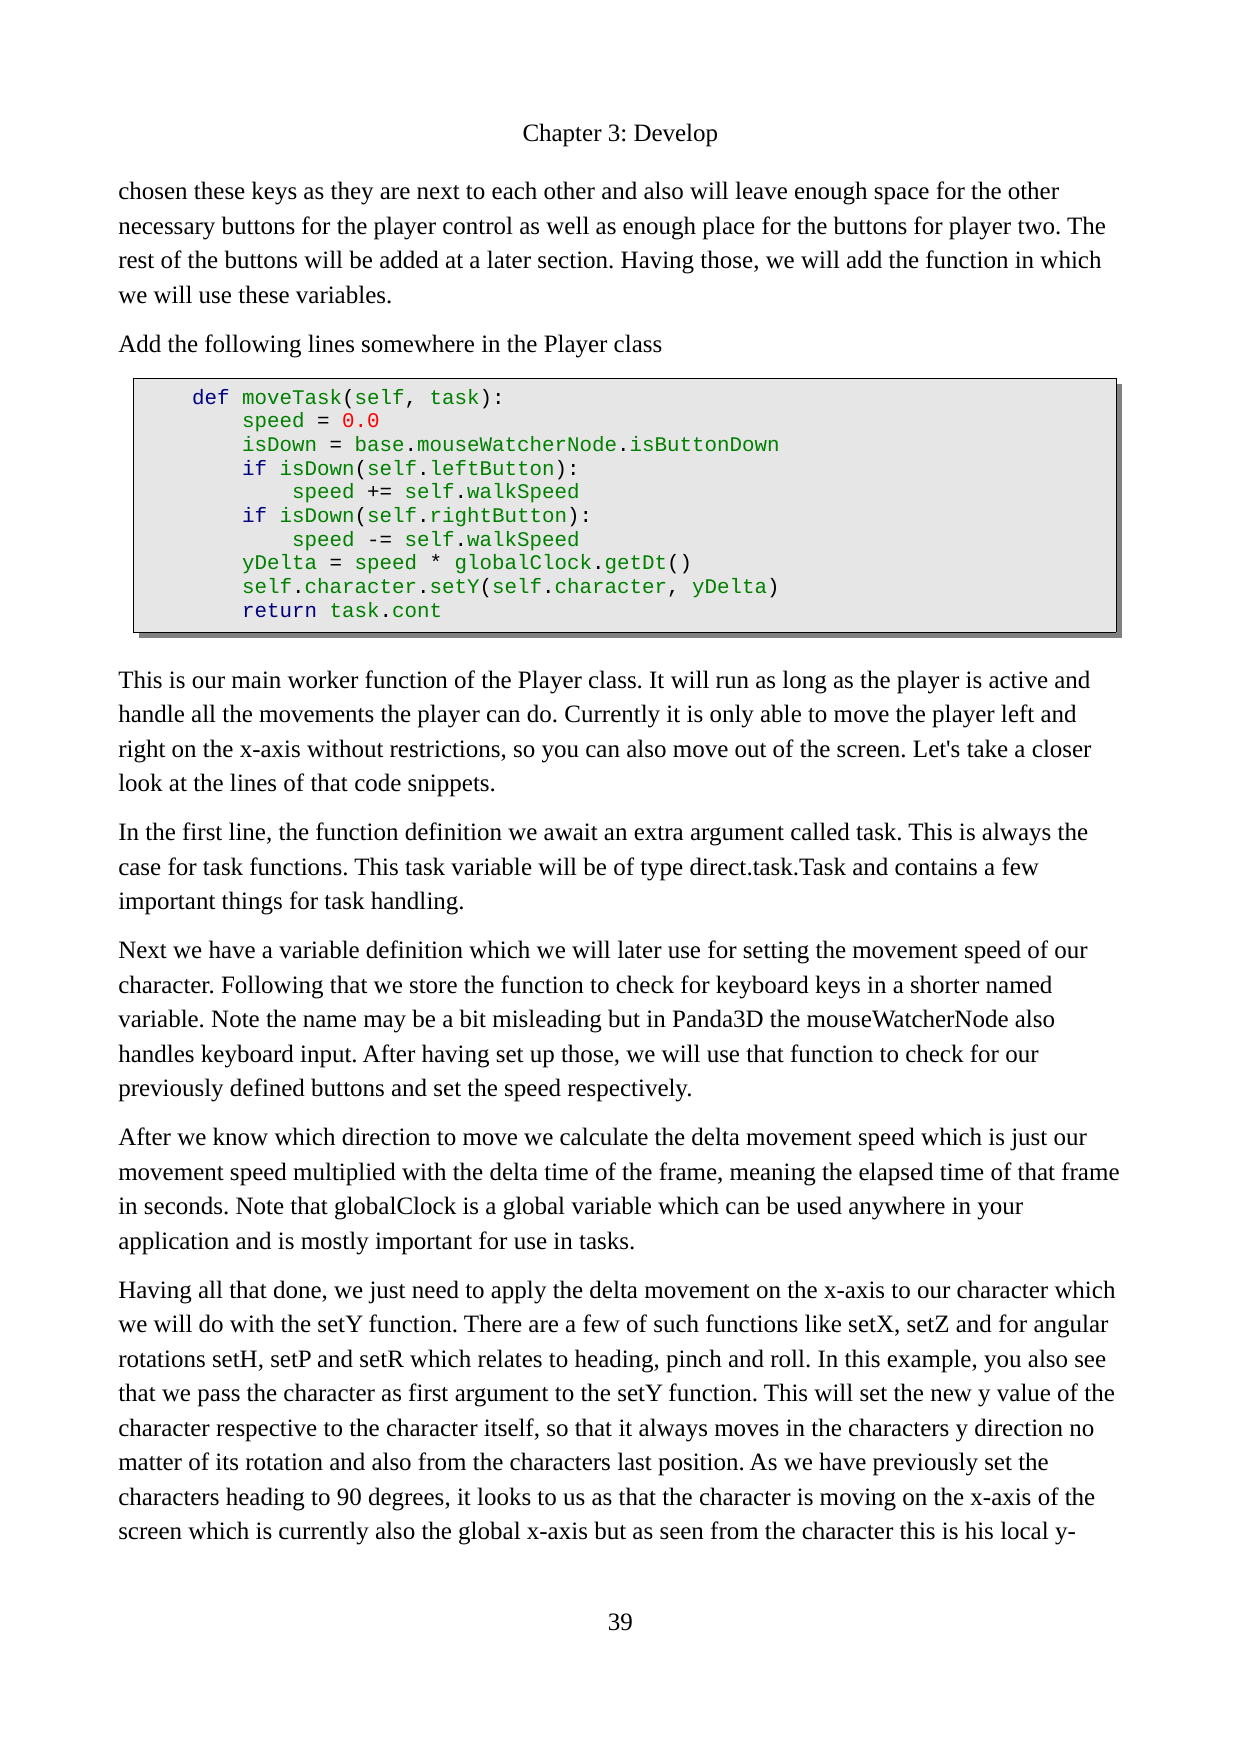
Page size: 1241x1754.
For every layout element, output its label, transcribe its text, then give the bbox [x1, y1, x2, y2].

text Having all that done, we just need to apply the delta movement on the x-axis to our character which we will do with the setY function. There are a few of such functions like setX, setZ and for angular rotations setH, setP and setR which relates to heading, pinch and roll. In this example, you also see that we pass the character as first argument to the setY function. This will set the new y value of the character respective to the character itself, so that it always moves in the characters y direction no matter of its rotation and also from the characters last position. As we have previously set the characters heading to 90 degrees, it looks to us as that the character is moving on the x-axis of the screen which is currently also the global x-axis but as seen from the character this is his local y- [118, 1275, 1122, 1545]
text self.character.setY(self.character, yDelta) [134, 567, 1116, 591]
text Next we have a variable definition which we will later use for setting the movement speed of our character. Following that we store the function to check for keyboard keys in a shorter named variable. Note the name may be a bit misleading but in Panda3D the mouseWatcherNode also handles keyboard input. After having set up those, we will use that function to check for our previously defined buttons and set the speed respectively. [118, 935, 1122, 1102]
text This is our main worker function of the Player class. It will run as long as the player is active and handle all the movements the player can do. Currently it is only able to move the player left and right on the x-axis without restrictions, so you can also move out of the screen. Let's take a closer look at the lines of that code snippets. [118, 665, 1122, 797]
text yDelta = speed * globalClock.getDt() [134, 543, 1116, 567]
text In the first line, the function definition we await an extra argument called task. This is always the case for task functions. This task variable will be of type direct.task.Task and contains a few important things for task handling. [118, 817, 1122, 915]
text speed += self.walkSpeed [134, 472, 1116, 496]
text if isDown(self.leftButton): [134, 449, 1116, 472]
text After we know which direction to move we calculate the delta movement speed which is just our movement speed multiplied with the delta time of the frame, meaning the elapsed time of that frame in seconds. Note that globalClock is a global variable which can be used anywhere in your application and is mostly important for use in tasks. [118, 1122, 1122, 1254]
text speed = 0.0 [134, 402, 1116, 425]
text if isDown(self.rightButton): [134, 496, 1116, 520]
text isDown = base.mouseWatcherNode.isButtonDown [134, 425, 1116, 449]
text speed -= self.walkSpeed [134, 520, 1116, 543]
text return task.cont [134, 591, 1116, 632]
text chosen these keys as they are next to each other and also will leave enough space for the other necessary buttons for the player control as well as enough place for the buttons for player two. The rest of the buttons will be added at a later section. Having those, we will add the function in which we will use these variables. [118, 176, 1122, 308]
text Add the following lines somewhere in the Player class [118, 329, 1122, 358]
text def moveTask(self, task): [134, 379, 1116, 402]
